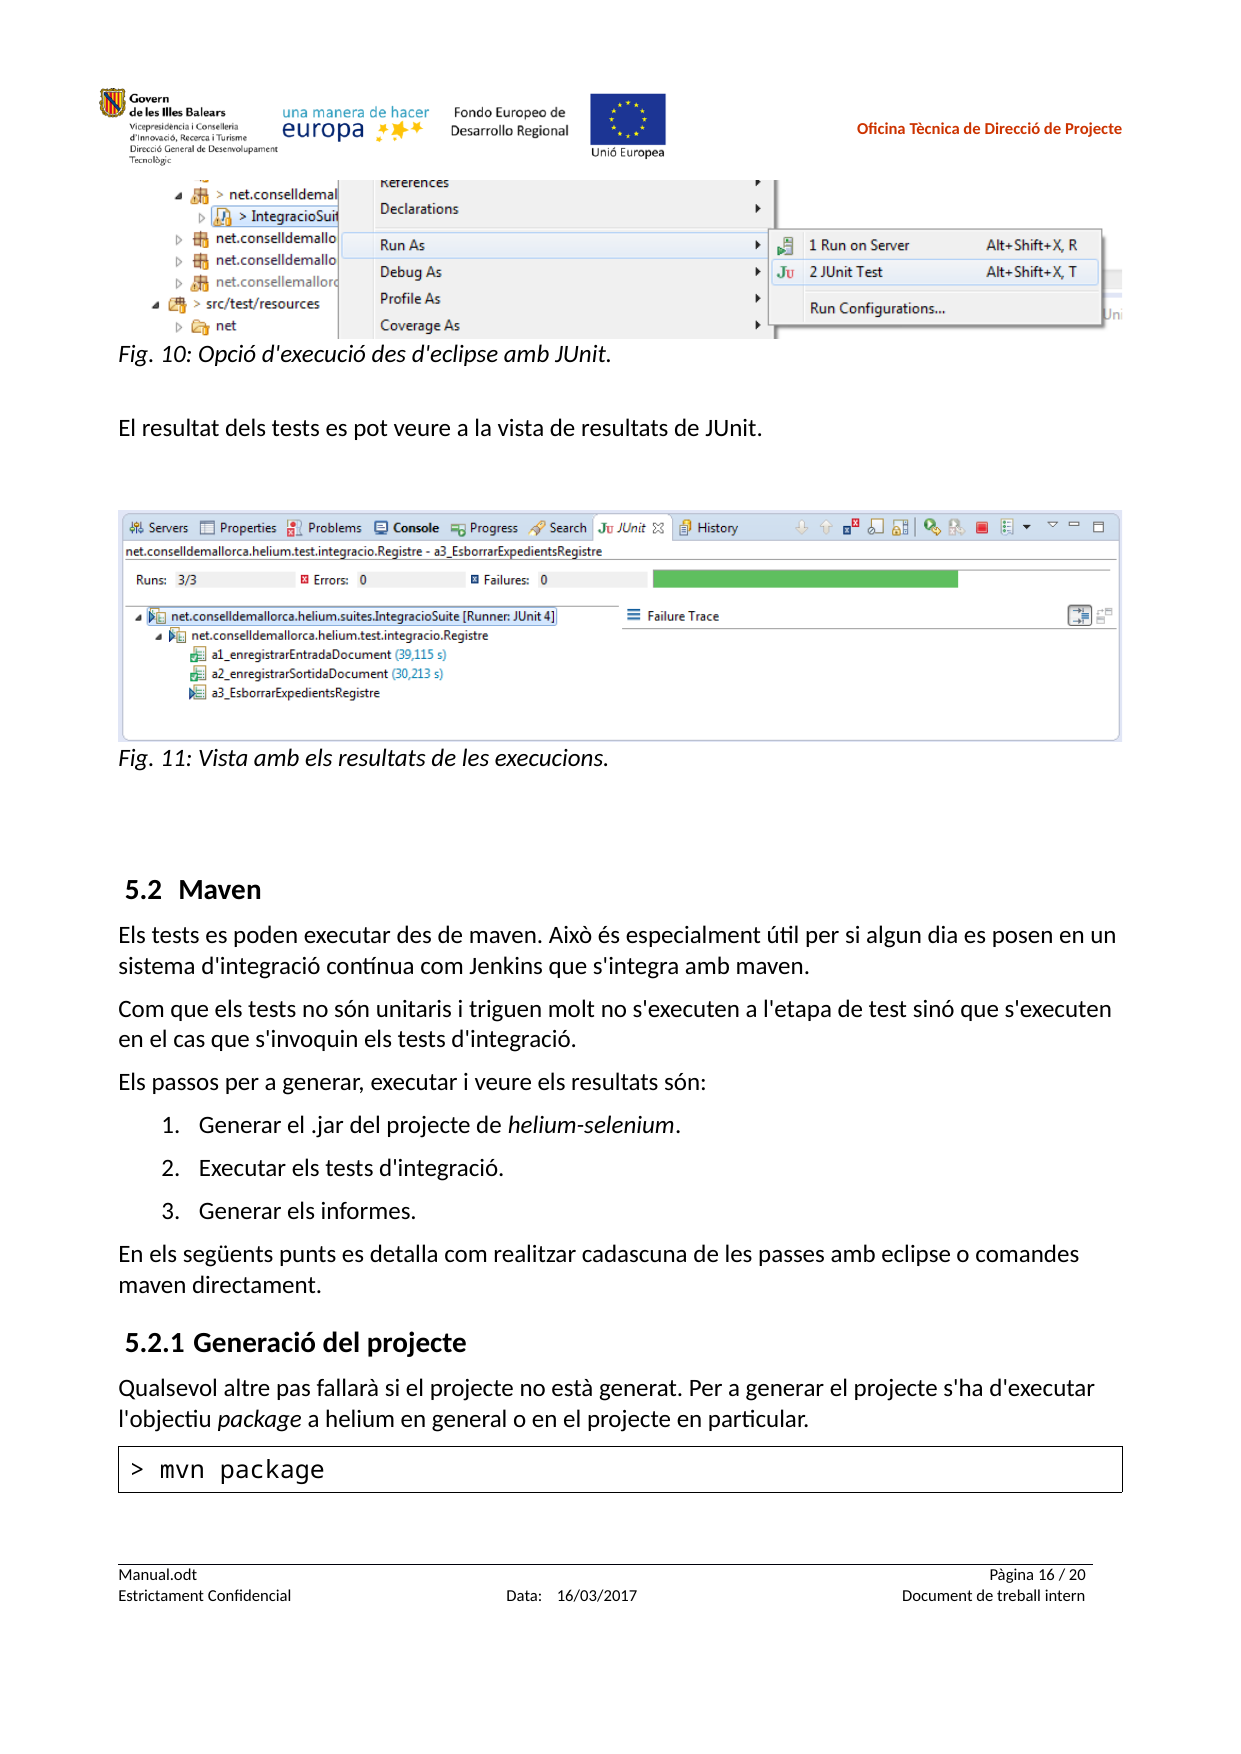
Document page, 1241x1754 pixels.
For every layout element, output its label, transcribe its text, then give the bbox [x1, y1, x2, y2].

subtitle Generació del projecte [118, 1324, 1122, 1360]
picture [118, 510, 1123, 742]
picture [99, 87, 668, 166]
list Executar els tests d'integració. [161, 1152, 1122, 1183]
text Els passos per a generar, executar i veure els resultats són: [118, 1066, 1122, 1097]
text El resultat dels tests es pot veure a la vista de resultats de JUnit. [118, 412, 1122, 442]
table_header > mvn package [119, 1447, 1122, 1492]
text Com que els tests no són unitaris i triguen molt no s'executen a l'etapa de test sinó que s'executen en el cas que s'invoquin els tests d'integració. [118, 993, 1122, 1054]
list Generar els informes. [161, 1195, 1122, 1226]
list Generar el .jar del projecte de helium-selenium. [161, 1109, 1122, 1140]
text En els següents punts es detalla com realitzar cadascuna de les passes amb eclipse o comandes maven directament. [118, 1238, 1122, 1299]
picture [118, 180, 1123, 339]
text Fig. 10: Opció d'execució des d'eclipse amb JUnit. [118, 339, 1122, 369]
text Els tests es poden executar des de maven. Això és especialment útil per si algun dia es posen en un sistema d'integració contínua com Jenkins que s'integra amb maven. [118, 919, 1122, 980]
text Fig. 11: Vista amb els resultats de les execucions. [118, 742, 1122, 773]
text Qualsevol altre pas fallarà si el projecte no està generat. Per a generar el projecte s'ha d'executar l'objectiu package a helium en general o en el projecte en particular. [118, 1373, 1122, 1434]
subtitle Maven [118, 871, 1122, 907]
